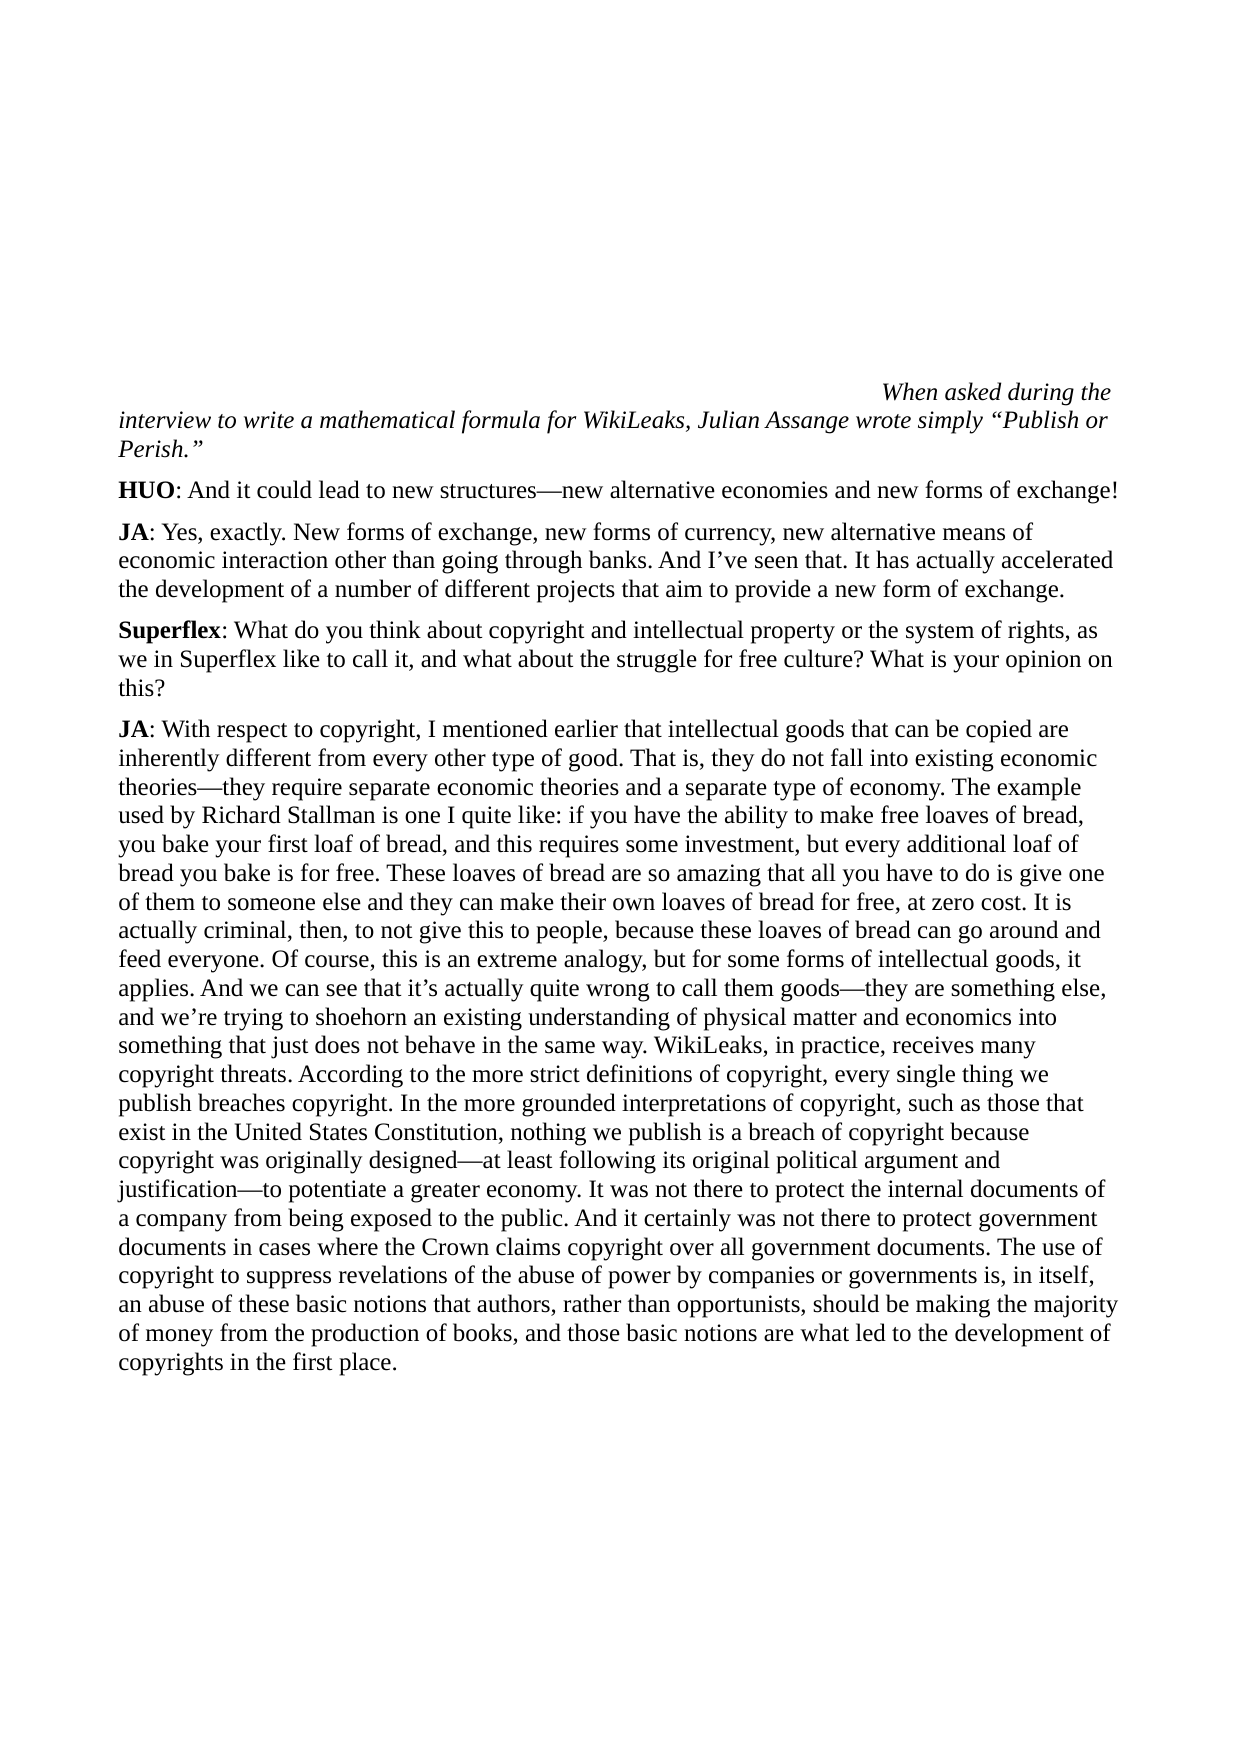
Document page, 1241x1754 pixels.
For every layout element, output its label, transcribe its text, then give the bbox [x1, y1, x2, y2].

text HUO: And it could lead to new structures—new alternative economies and new forms of exchange! [118, 476, 1122, 504]
text Superflex: What do you think about copyright and intellectual property or the system of rights, as we in Superflex like to call it, and what about the struggle for free culture? What is your opinion on this? [118, 616, 1122, 702]
text JA: With respect to copyright, I mentioned earlier that intellectual goods that can be copied are inherently different from every other type of good. That is, they do not fall into existing economic theories—they require separate economic theories and a separate type of economy. The example used by Richard Stallman is one I quite like: if you have the ability to make free loaves of bread, you bake your first loaf of bread, and this requires some investment, but every additional loaf of bread you bake is for free. These loaves of bread are so amazing that all you have to do is give one of them to someone else and they can make their own loaves of bread for free, at zero cost. It is actually criminal, then, to not give this to people, because these loaves of bread can go around and feed everyone. Of course, this is an extreme analogy, but for some forms of intellectual goods, it applies. And we can see that it’s actually quite wrong to call them goods—they are something else, and we’re trying to shoehorn an existing understanding of physical matter and economics into something that just does not behave in the same way. WikiLeaks, in practice, receives many copyright threats. According to the more strict definitions of copyright, every single thing we publish breaches copyright. In the more grounded interpretations of copyright, such as those that exist in the United States Constitution, nothing we publish is a breach of copyright because copyright was originally designed—at least following its original political argument and justification—to potentiate a greater economy. It was not there to protect the internal documents of a company from being exposed to the public. And it certainly was not there to protect government documents in cases where the Crown claims copyright over all government documents. The use of copyright to suppress revelations of the abuse of power by companies or governments is, in itself, an abuse of these basic notions that authors, rather than opportunists, should be making the majority of money from the production of books, and those basic notions are what led to the development of copyrights in the first place. [118, 714, 1122, 1376]
text JA: Yes, exactly. New forms of exchange, new forms of currency, new alternative means of economic interaction other than going through banks. And I’ve seen that. It has actually accelerated the development of a number of different projects that aim to provide a new form of exchange. [118, 517, 1122, 603]
text When asked during the interview to write a mathematical formula for WikiLeaks, Julian Assange wrote simply “Publish or Perish.” [118, 118, 1122, 463]
